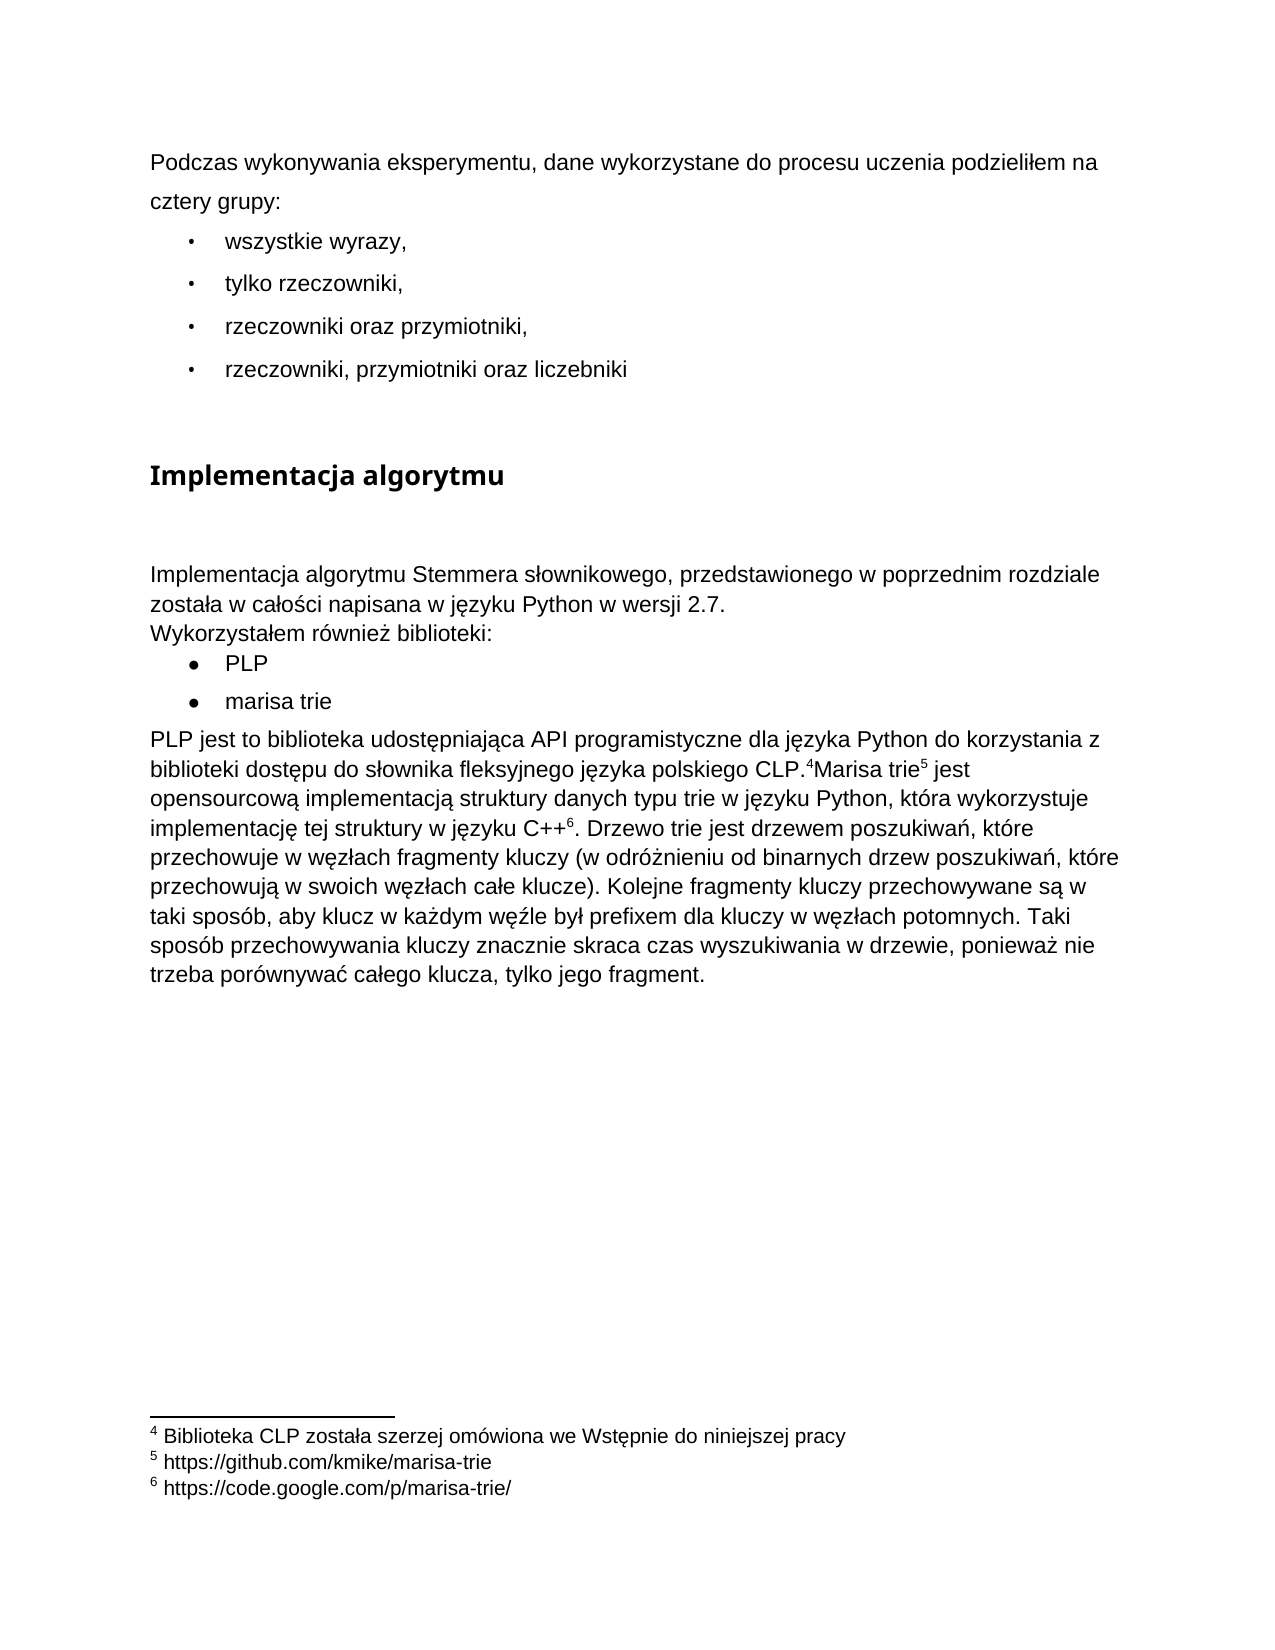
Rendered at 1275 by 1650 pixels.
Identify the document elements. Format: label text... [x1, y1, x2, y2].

list tylko rzeczowniki, [187, 269, 1125, 298]
text Wykorzystałem również biblioteki: [150, 621, 1125, 647]
list marisa trie [187, 689, 1125, 714]
text Biblioteka CLP została szerzej omówiona we Wstępnie do niniejszej pracy [150, 1423, 1125, 1449]
text https://code.google.com/p/marisa-trie/ [150, 1474, 1125, 1500]
list rzeczowniki, przymiotniki oraz liczebniki [187, 355, 1125, 383]
list rzeczowniki oraz przymiotniki, [187, 312, 1125, 341]
text PLP jest to biblioteka udostępniająca API programistyczne dla języka Python do korzystania z biblioteki dostępu do słownika fleksyjnego języka polskiego CLP.Marisa trie jest opensourcową implementacją struktury danych typu trie w języku Python, która wykorzystuje implementację tej struktury w języku C++. Drzewo trie jest drzewem poszukiwań, które przechowuje w węzłach fragmenty kluczy (w odróżnieniu od binarnych drzew poszukiwań, które przechowują w swoich węzłach całe klucze). Kolejne fragmenty kluczy przechowywane są w taki sposób, aby klucz w każdym węźle był prefixem dla kluczy w węzłach potomnych. Taki sposób przechowywania kluczy znacznie skraca czas wyszukiwania w drzewie, ponieważ nie trzeba porównywać całego klucza, tylko jego fragment. [150, 727, 1125, 988]
text Implementacja algorytmu Stemmera słownikowego, przedstawionego w poprzednim rozdziale została w całości napisana w języku Python w wersji 2.7. [150, 562, 1125, 617]
text Podczas wykonywania eksperymentu, dane wykorzystane do procesu uczenia podzieliłem na cztery grupy: [150, 150, 1125, 214]
subtitle Implementacja algorytmu [150, 457, 1125, 493]
list PLP [187, 650, 1125, 676]
text https://github.com/kmike/marisa-trie [150, 1449, 1125, 1474]
list wszystkie wyrazy, [187, 227, 1125, 255]
